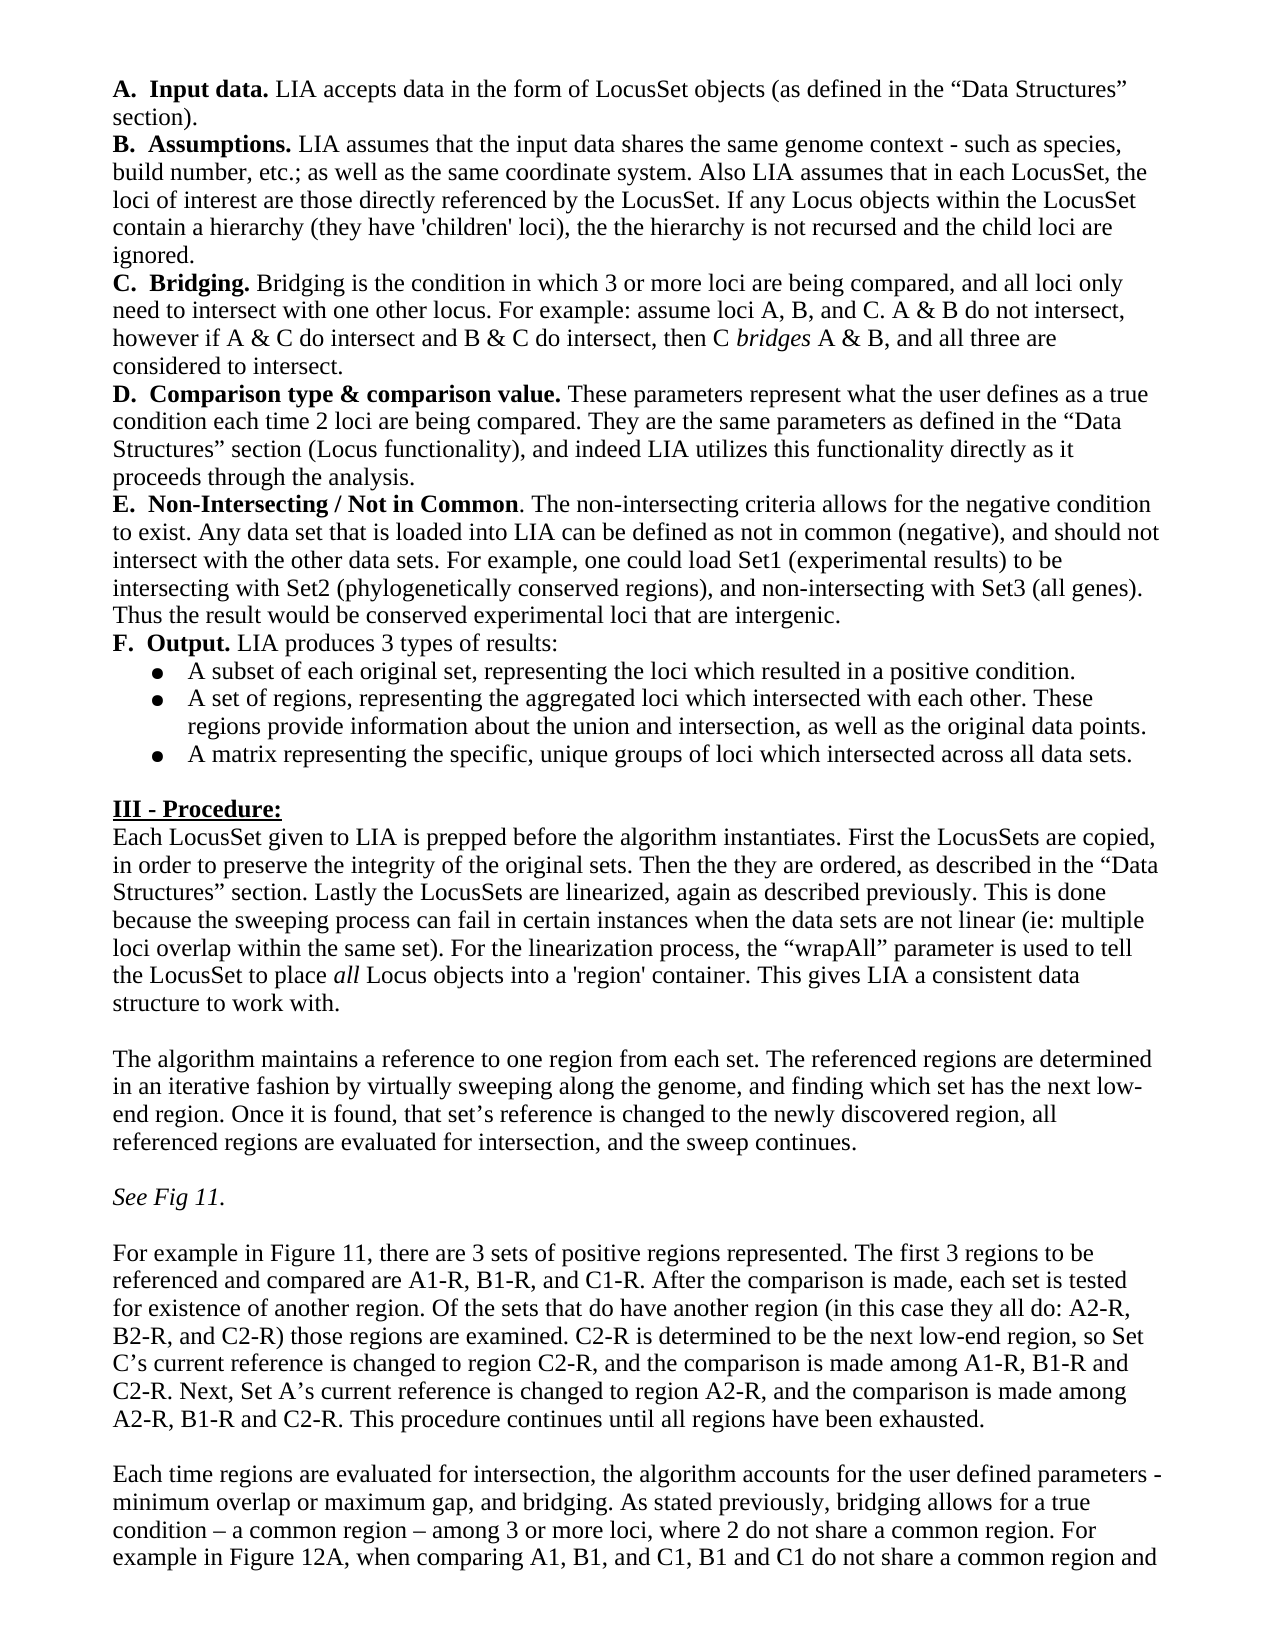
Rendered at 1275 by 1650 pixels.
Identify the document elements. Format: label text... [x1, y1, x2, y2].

text B. Assumptions. LIA assumes that the input data shares the same genome context - such as species, build number, etc.; as well as the same coordinate system. Also LIA assumes that in each LocusSet, the loci of interest are those directly referenced by the LocusSet. If any Locus objects within the LocusSet contain a hierarchy (they have 'children' loci), the the hierarchy is not recursed and the child loci are ignored. [112, 130, 1162, 269]
text D. Comparison type & comparison value. These parameters represent what the user defines as a true condition each time 2 loci are being compared. They are the same parameters as defined in the “Data Structures” section (Locus functionality), and indeed LIA utilizes this functionality directly as it proceeds through the analysis. [112, 380, 1162, 491]
text F. Output. LIA produces 3 types of results: [112, 629, 1162, 657]
text For example in Figure 11, there are 3 sets of positive regions represented. The first 3 regions to be referenced and compared are A1-R, B1-R, and C1-R. After the comparison is made, each set is tested for existence of another region. Of the sets that do have another region (in this case they all do: A2-R, B2-R, and C2-R) those regions are examined. C2-R is determined to be the next low-end region, so Set C’s current reference is changed to region C2-R, and the comparison is made among A1-R, B1-R and C2-R. Next, Set A’s current reference is changed to region A2-R, and the comparison is made among A2-R, B1-R and C2-R. This procedure continues until all regions have been exhausted. [112, 1239, 1162, 1433]
text The algorithm maintains a reference to one region from each set. The referenced regions are determined in an iterative fashion by virtually sweeping along the genome, and finding which set has the next low-end region. Once it is found, that set’s reference is changed to the newly discovered region, all referenced regions are evaluated for intersection, and the sweep continues. [112, 1045, 1162, 1156]
text A. Input data. LIA accepts data in the form of LocusSet objects (as defined in the “Data Structures” section). [112, 75, 1162, 130]
text E. Non-Intersecting / Not in Common. The non-intersecting criteria allows for the negative condition to exist. Any data set that is loaded into LIA can be defined as not in common (negative), and should not intersect with the other data sets. For example, one could load Set1 (experimental results) to be intersecting with Set2 (phylogenetically conserved regions), and non-intersecting with Set3 (all genes). Thus the result would be conserved experimental loci that are intergenic. [112, 491, 1162, 629]
list A subset of each original set, representing the loci which resulted in a positive condition. [150, 657, 1162, 684]
list A matrix representing the specific, unique groups of loci which intersected across all data sets. [150, 740, 1162, 768]
text See Fig 11. [112, 1183, 1162, 1211]
text C. Bridging. Bridging is the condition in which 3 or more loci are being compared, and all loci only need to intersect with one other locus. For example: assume loci A, B, and C. A & B do not intersect, however if A & C do intersect and B & C do intersect, then C bridges A & B, and all three are considered to intersect. [112, 269, 1162, 380]
text Each LocusSet given to LIA is prepped before the algorithm instantiates. First the LocusSets are copied, in order to preserve the integrity of the original sets. Then the they are ordered, as described in the “Data Structures” section. Lastly the LocusSets are linearized, again as described previously. This is done because the sweeping process can fail in certain instances when the data sets are not linear (ie: multiple loci overlap within the same set). For the linearization process, the “wrapAll” parameter is used to tell the LocusSet to place all Locus objects into a 'region' container. This gives LIA a consistent data structure to work with. [112, 823, 1162, 1017]
text III - Procedure: [112, 795, 1162, 823]
list A set of regions, representing the aggregated loci which intersected with each other. These regions provide information about the union and intersection, as well as the original data points. [150, 684, 1162, 740]
text Each time regions are evaluated for intersection, the algorithm accounts for the user defined parameters - minimum overlap or maximum gap, and bridging. As stated previously, bridging allows for a true condition – a common region – among 3 or more loci, where 2 do not share a common region. For example in Figure 12A, when comparing A1, B1, and C1, B1 and C1 do not share a common region and [112, 1460, 1162, 1571]
